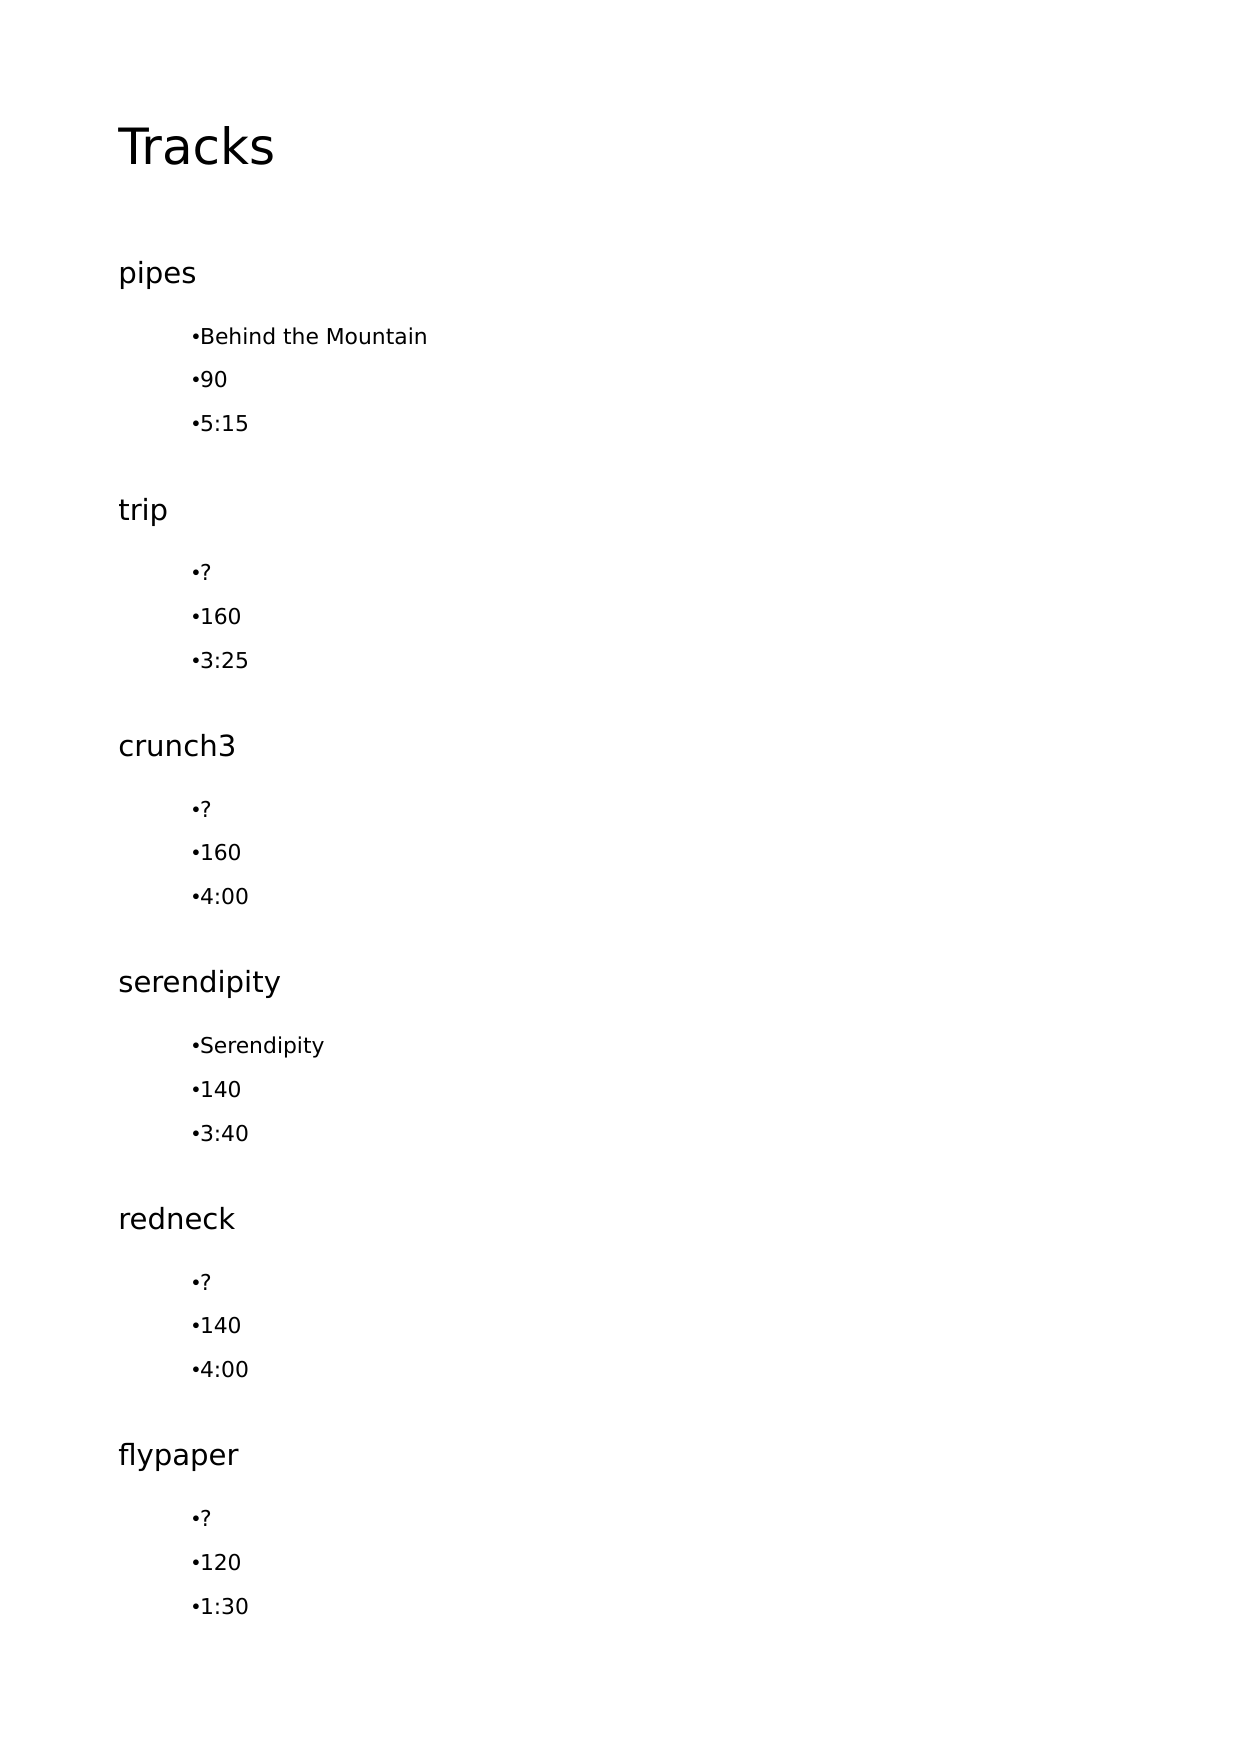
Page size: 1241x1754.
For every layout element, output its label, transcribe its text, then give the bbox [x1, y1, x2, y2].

list ? [118, 1269, 1122, 1295]
list 4:00 [118, 884, 1122, 910]
subtitle serendipity [118, 966, 1122, 1000]
list 3:25 [118, 648, 1122, 673]
list 1:30 [118, 1594, 1122, 1619]
subtitle trip [118, 493, 1122, 527]
list Serendipity [118, 1033, 1122, 1059]
list 160 [118, 841, 1122, 866]
list 140 [118, 1077, 1122, 1102]
list 4:00 [118, 1357, 1122, 1383]
list 3:40 [118, 1121, 1122, 1146]
list 160 [118, 604, 1122, 629]
list 90 [118, 368, 1122, 393]
list 140 [118, 1313, 1122, 1339]
subtitle Tracks [118, 118, 1122, 179]
list ? [118, 1506, 1122, 1532]
list 5:15 [118, 411, 1122, 437]
list ? [118, 797, 1122, 822]
subtitle pipes [118, 256, 1122, 290]
subtitle flypaper [118, 1439, 1122, 1473]
subtitle redneck [118, 1202, 1122, 1236]
list ? [118, 560, 1122, 586]
list Behind the Mountain [118, 324, 1122, 349]
subtitle crunch3 [118, 729, 1122, 763]
list 120 [118, 1550, 1122, 1575]
